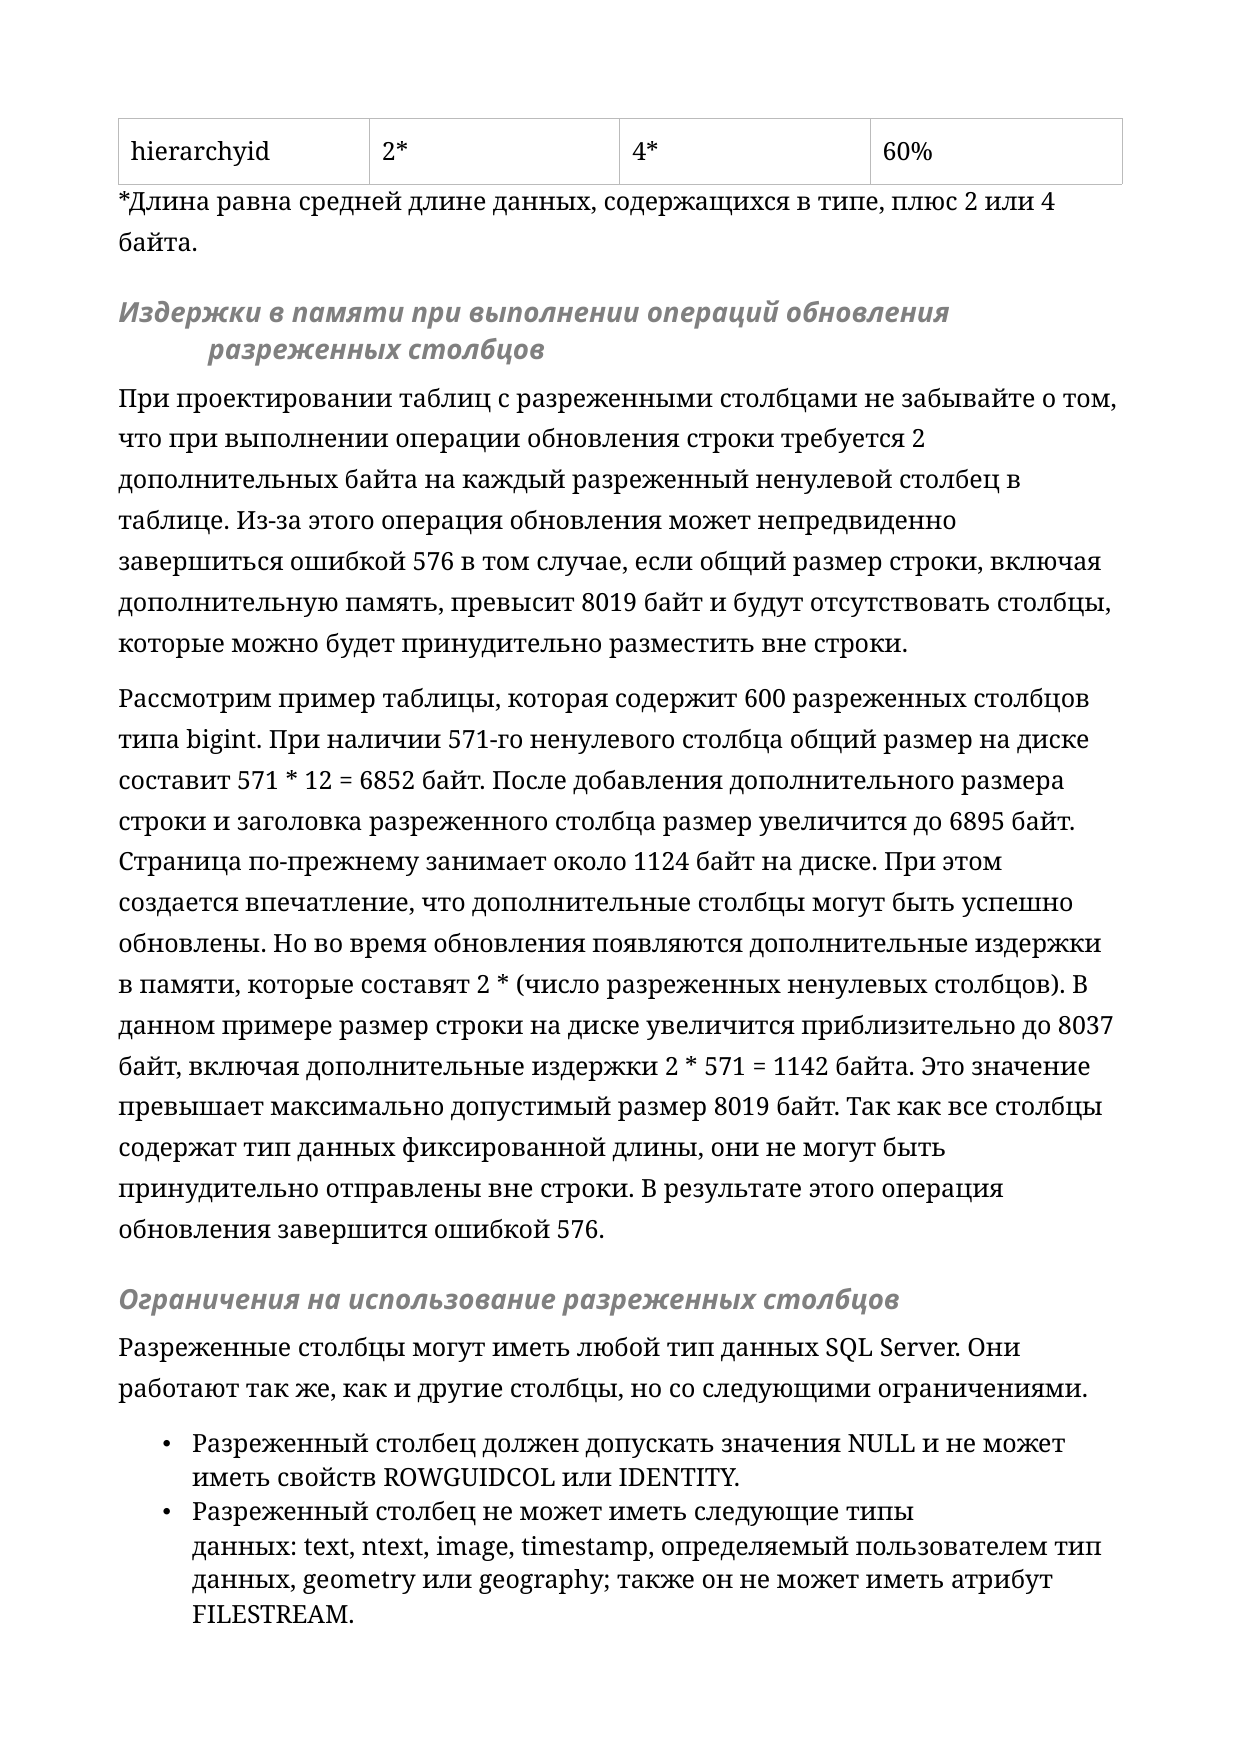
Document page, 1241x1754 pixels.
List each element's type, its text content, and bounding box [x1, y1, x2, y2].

table_cell hierarchyid [119, 119, 369, 183]
table_cell 60% [871, 119, 1122, 183]
subtitle Ограничения на использование разреженных столбцов [118, 1279, 1122, 1317]
text Разреженные столбцы могут иметь любой тип данных SQL Server. Они работают так же, как и другие столбцы, но со следующими ограничениями. [118, 1330, 1122, 1404]
table_cell 4* [620, 119, 870, 183]
table_cell 2* [370, 119, 619, 183]
list Разреженный столбец не может иметь следующие типы данных: text, ntext, image, timestamp, определяемый пользователем тип данных, geometry или geography; также он не может иметь атрибут FILESTREAM. [162, 1494, 1122, 1630]
text При проектировании таблиц с разреженными столбцами не забывайте о том, что при выполнении операции обновления строки требуется 2 дополнительных байта на каждый разреженный ненулевой столбец в таблице. Из-за этого операция обновления может непредвиденно завершиться ошибкой 576 в том случае, если общий размер строки, включая дополнительную память, превысит 8019 байт и будут отсутствовать столбцы, которые можно будет принудительно разместить вне строки. [118, 380, 1122, 659]
list Разреженный столбец должен допускать значения NULL и не может иметь свойств ROWGUIDCOL или IDENTITY. [162, 1426, 1122, 1494]
text *Длина равна средней длине данных, содержащихся в типе, плюс 2 или 4 байта. [118, 185, 1122, 258]
text Рассмотрим пример таблицы, которая содержит 600 разреженных столбцов типа bigint. При наличии 571-го ненулевого столбца общий размер на диске составит 571 * 12 = 6852 байт. После добавления дополнительного размера строки и заголовка разреженного столбца размер увеличится до 6895 байт. Страница по-прежнему занимает около 1124 байт на диске. При этом создается впечатление, что дополнительные столбцы могут быть успешно обновлены. Но во время обновления появляются дополнительные издержки в памяти, которые составят 2 * (число разреженных ненулевых столбцов). В данном примере размер строки на диске увеличится приблизительно до 8037 байт, включая дополнительные издержки 2 * 571 = 1142 байта. Это значение превышает максимально допустимый размер 8019 байт. Так как все столбцы содержат тип данных фиксированной длины, они не могут быть принудительно отправлены вне строки. В результате этого операция обновления завершится ошибкой 576. [118, 681, 1122, 1246]
subtitle Издержки в памяти при выполнении операций обновления разреженных столбцов [118, 292, 1122, 368]
